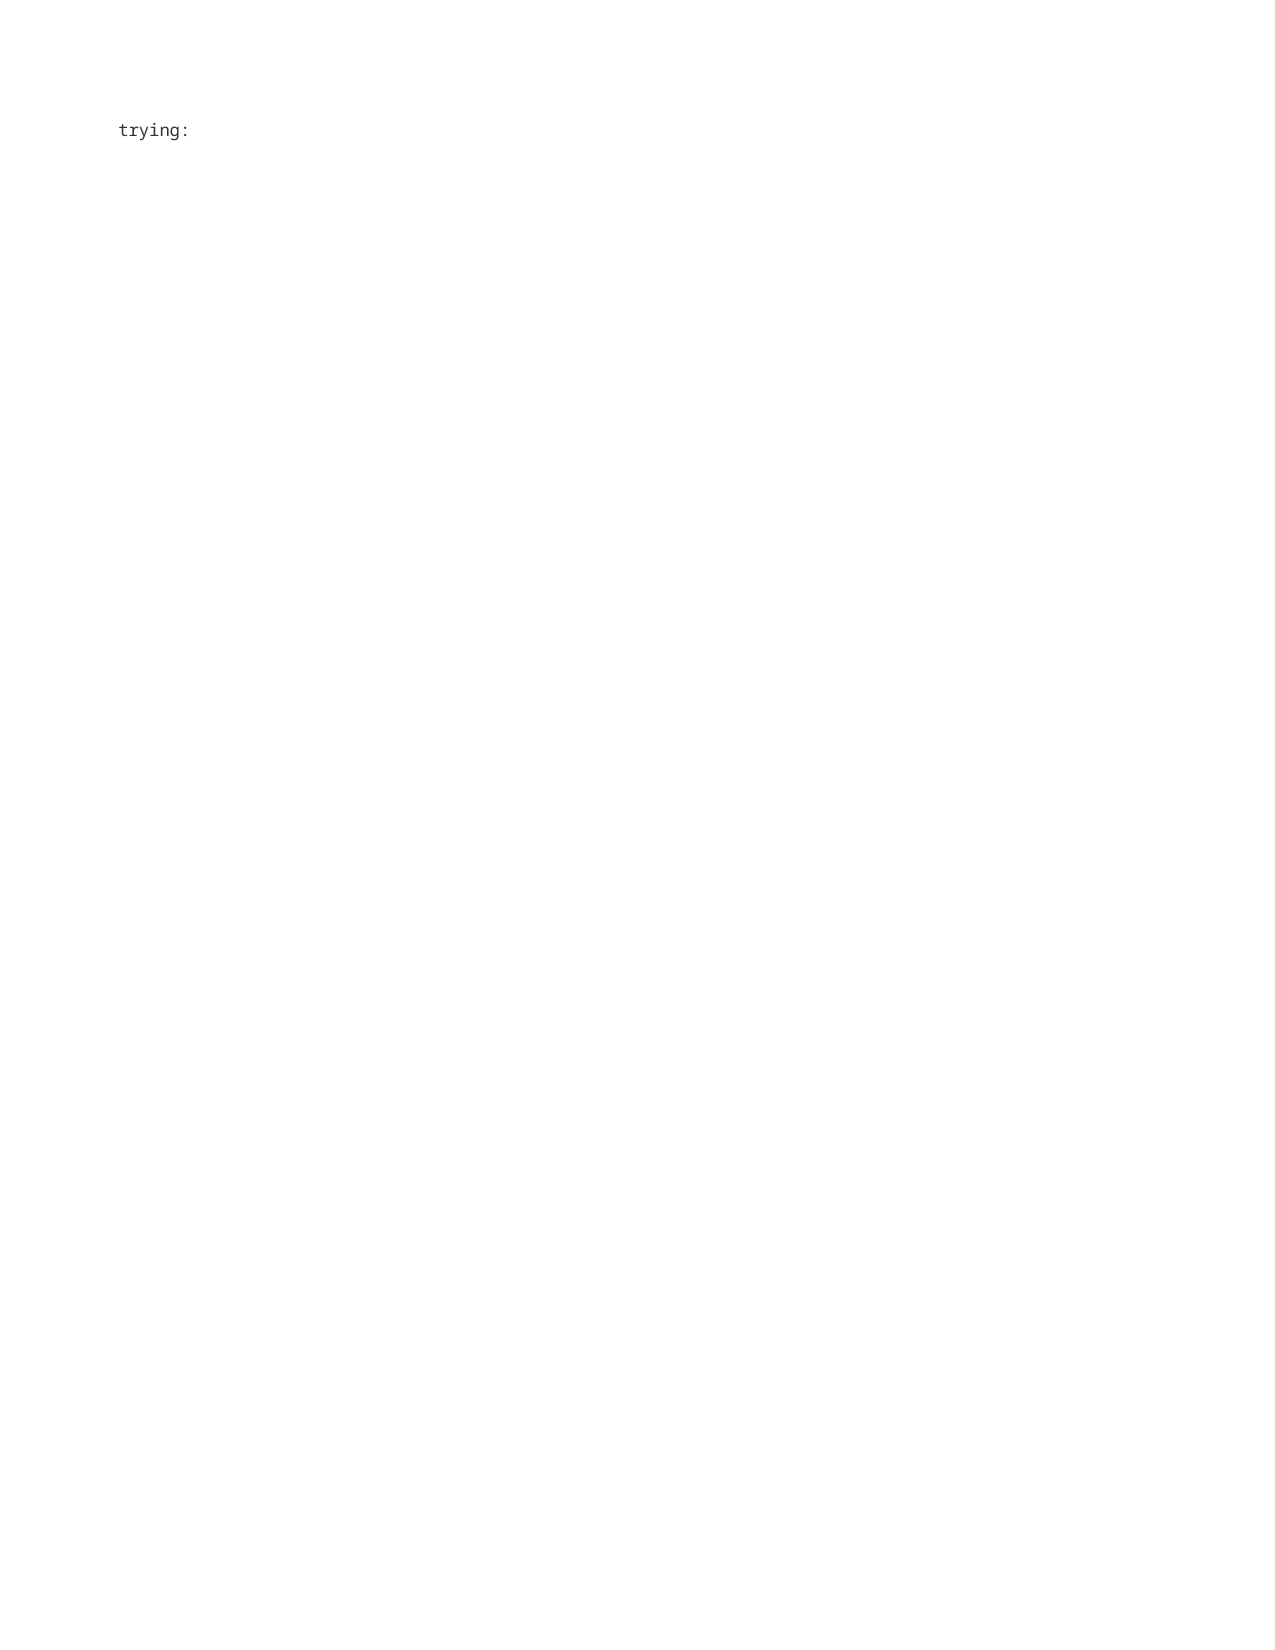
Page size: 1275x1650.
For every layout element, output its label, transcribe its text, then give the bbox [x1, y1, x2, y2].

text trying: [118, 118, 1157, 142]
